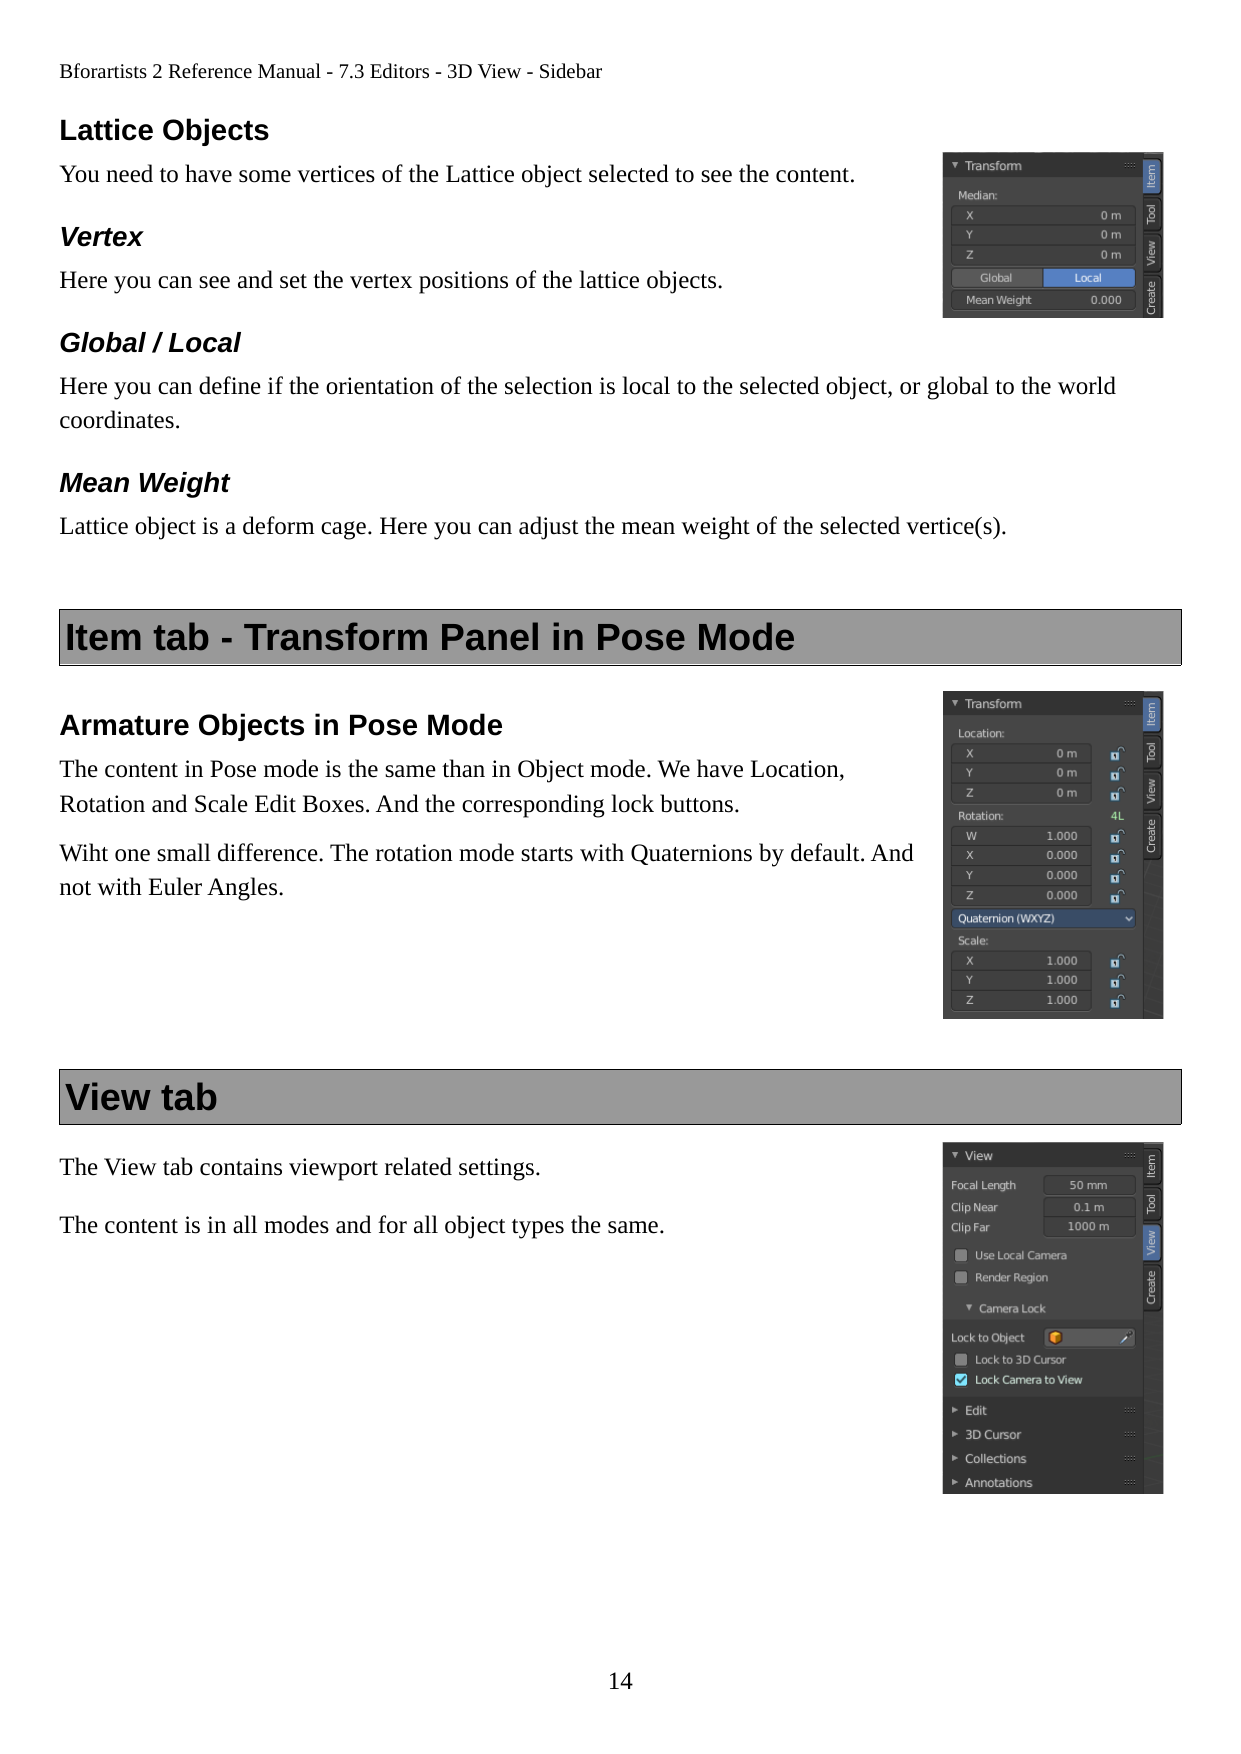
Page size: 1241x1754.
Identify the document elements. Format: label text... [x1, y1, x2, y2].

text Lattice object is a deform cage. Here you can adjust the mean weight of the selected vertice(s). [59, 511, 1181, 540]
text The View tab contains viewport related settings. [59, 1152, 942, 1181]
subtitle Vertex [59, 220, 942, 252]
text Here you can see and set the vertex positions of the lattice objects. [59, 265, 942, 293]
picture [942, 1142, 1164, 1494]
text You need to have some vertices of the Lattice object selected to see the content. [59, 159, 942, 188]
table_header View tab [60, 1070, 1181, 1124]
subtitle Lattice Objects [59, 113, 1181, 146]
picture [942, 152, 1164, 318]
subtitle Mean Weight [59, 467, 1181, 499]
subtitle [1164, 220, 1181, 252]
text Here you can define if the orientation of the selection is local to the selected object, or global to the world coordinates. [59, 371, 1181, 434]
subtitle Armature Objects in Pose Mode [59, 708, 943, 742]
table_header Item tab - Transform Panel in Pose Mode [60, 610, 1181, 664]
text Wiht one small difference. The rotation mode starts with Quaternions by default. And not with Euler Angles. [59, 838, 943, 901]
subtitle Global / Local [59, 326, 1181, 358]
text The content is in all modes and for all object types the same. [59, 1210, 942, 1239]
text The content in Pose mode is the same than in Object mode. We have Location, Rotation and Scale Edit Boxes. And the corresponding lock buttons. [59, 754, 943, 817]
picture [943, 691, 1164, 1019]
